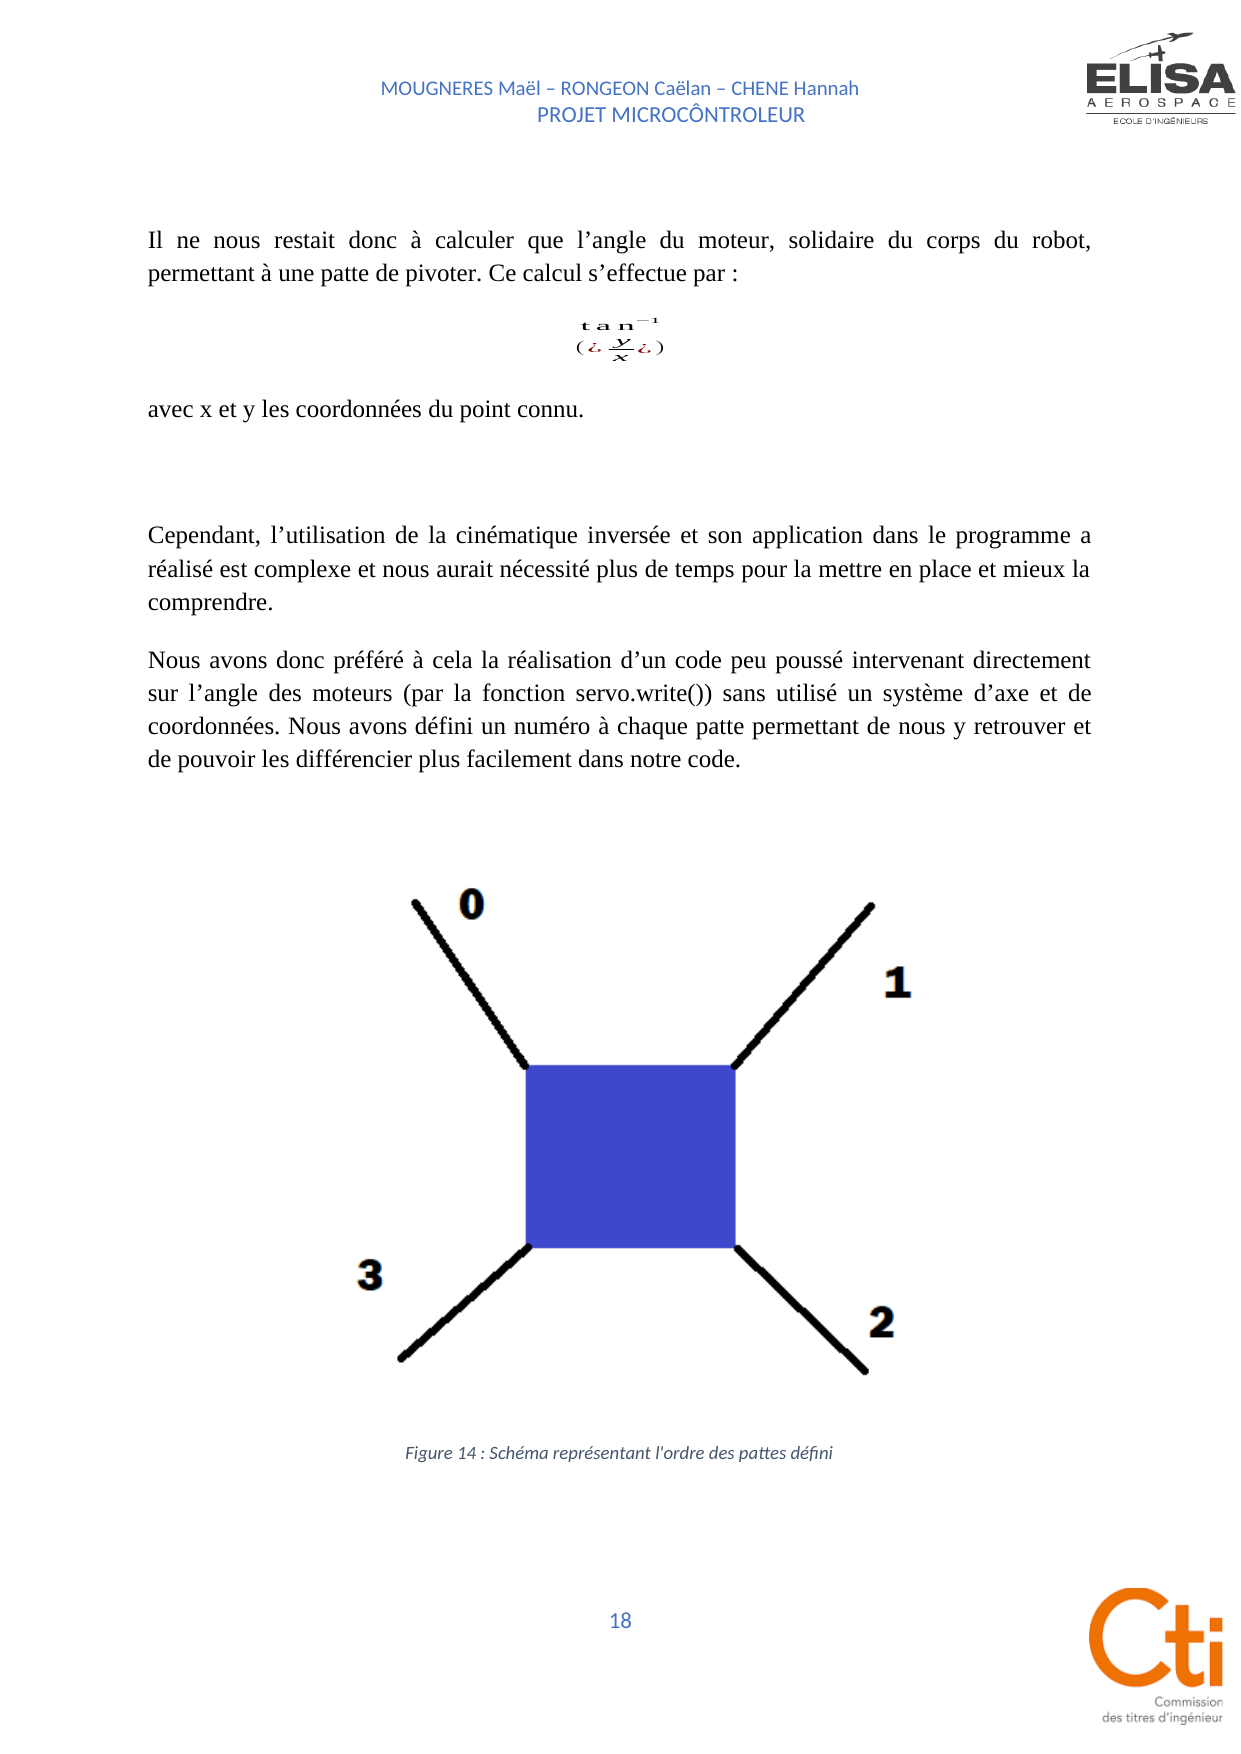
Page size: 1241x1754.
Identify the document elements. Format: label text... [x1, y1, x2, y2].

text Nous avons donc préféré à cela la réalisation d’un code peu poussé intervenant directement sur l’angle des moteurs (par la fonction servo.write()) sans utilisé un système d’axe et de coordonnées. Nous avons défini un numéro à chaque patte permettant de nous y retrouver et de pouvoir les différencier plus facilement dans notre code. [148, 645, 1093, 773]
text Cependant, l’utilisation de la cinématique inversée et son application dans le programme a réalisé est complexe et nous aurait nécessité plus de temps pour la mettre en place et mieux la comprendre. [148, 521, 1093, 615]
text avec x et y les coordonnées du point connu. [148, 394, 1093, 423]
text Figure 14 : Schéma représentant l'ordre des pattes défini [148, 1442, 1093, 1464]
text Il ne nous restait donc à calculer que l’angle du moteur, solidaire du corps du robot, permettant à une patte de pivoter. Ce calcul s’effectue par : [148, 225, 1093, 287]
